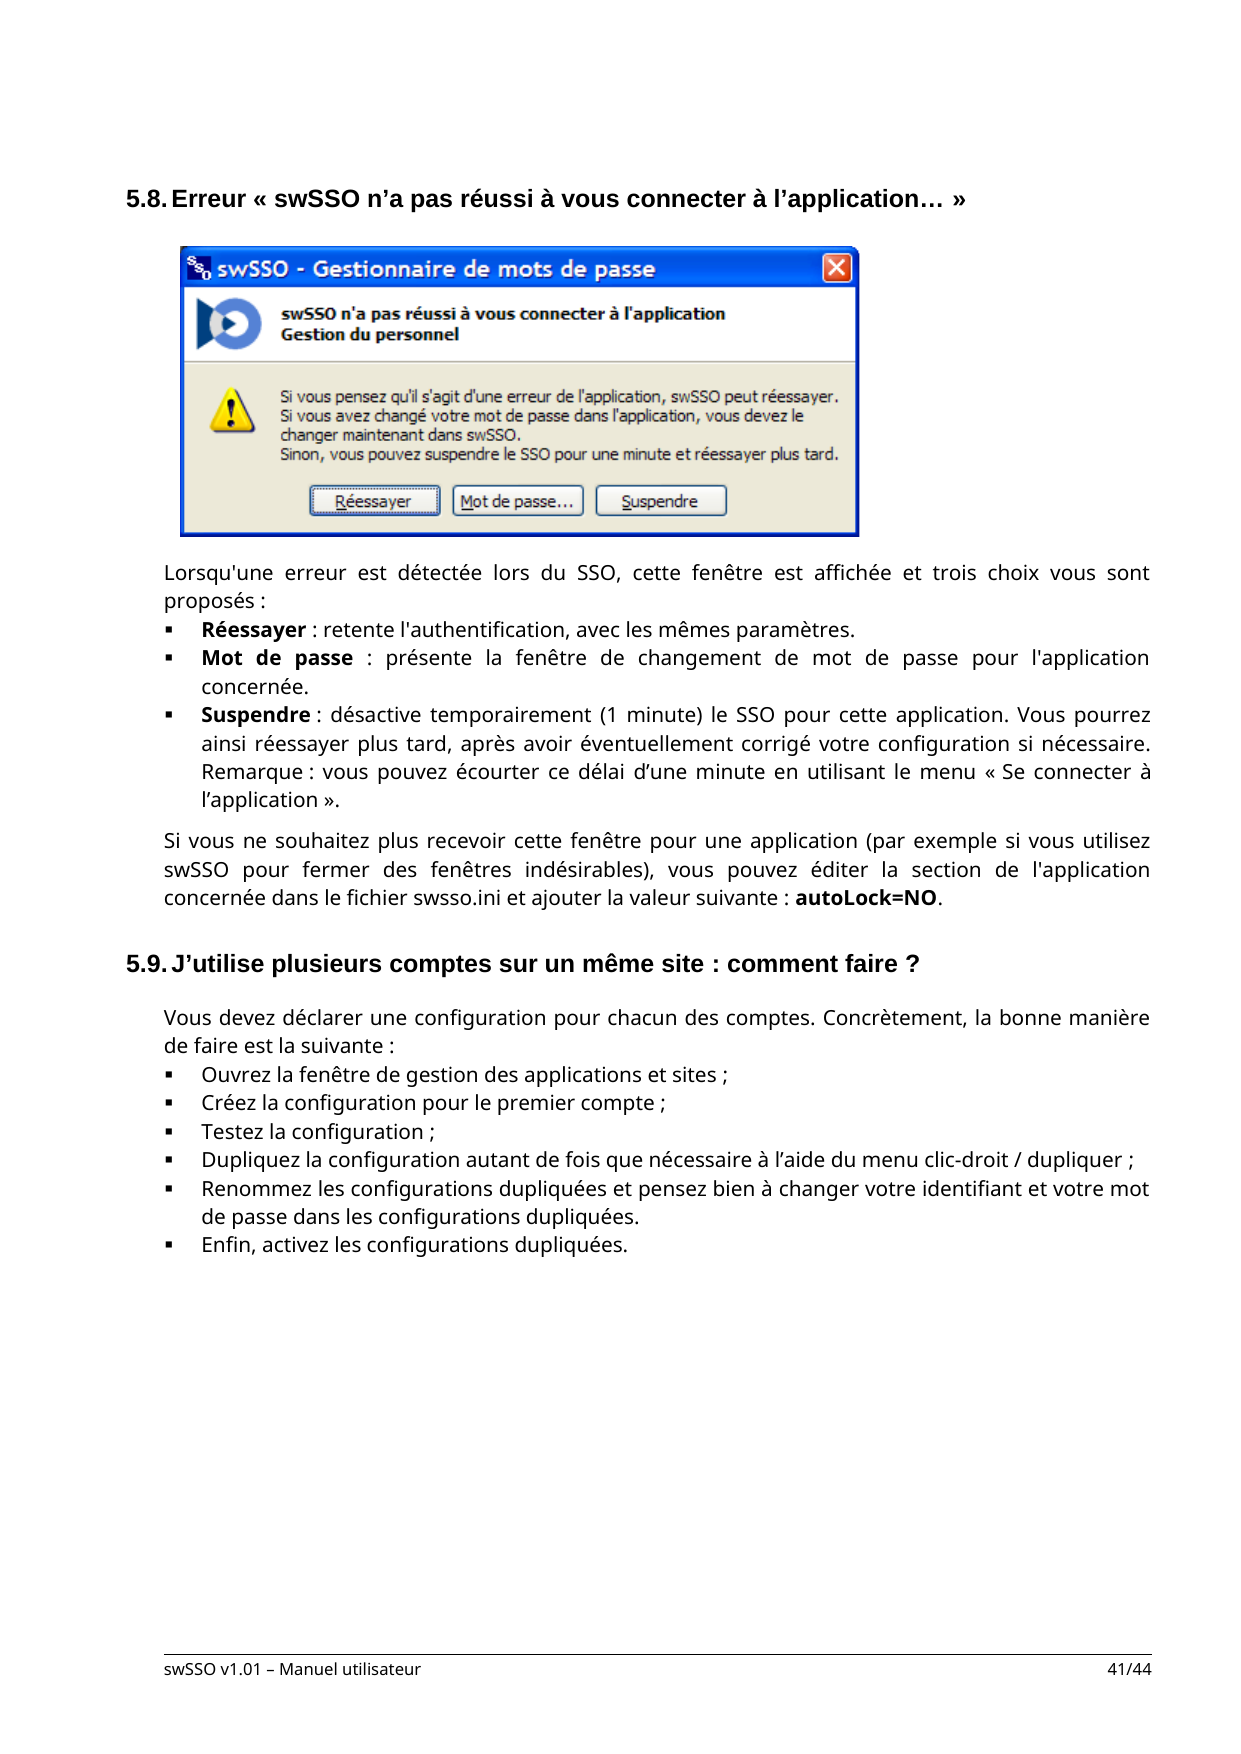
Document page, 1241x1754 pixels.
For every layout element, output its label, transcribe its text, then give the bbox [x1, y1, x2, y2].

subtitle Erreur « swSSO n’a pas réussi à vous connecter à l’application… » [126, 184, 1152, 213]
list Mot de passe : présente la fenêtre de changement de mot de passe pour l'application concernée. [164, 643, 1152, 700]
list Créez la configuration pour le premier compte ; [164, 1088, 1152, 1117]
list Renommez les configurations dupliquées et pensez bien à changer votre identifiant et votre mot de passe dans les configurations dupliquées. [164, 1174, 1152, 1231]
list Testez la configuration ; [164, 1117, 1152, 1145]
text Lorsqu'une erreur est détectée lors du SSO, cette fenêtre est affichée et trois choix vous sont proposés : [164, 558, 1152, 615]
list Dupliquez la configuration autant de fois que nécessaire à l’aide du menu clic-droit / dupliquer ; [164, 1145, 1152, 1174]
text Vous devez déclarer une configuration pour chacun des comptes. Concrètement, la bonne manière de faire est la suivante : [164, 1003, 1152, 1060]
list Enfin, activez les configurations dupliquées. [164, 1231, 1152, 1259]
list Suspendre : désactive temporairement (1 minute) le SSO pour cette application. Vous pourrez ainsi réessayer plus tard, après avoir éventuellement corrigé votre configuration si nécessaire. Remarque : vous pouvez écourter ce délai d’une minute en utilisant le menu « Se connecter à l’application ». [164, 700, 1152, 814]
subtitle J’utilise plusieurs comptes sur un même site : comment faire ? [126, 949, 1152, 978]
picture [180, 246, 860, 537]
list Ouvrez la fenêtre de gestion des applications et sites ; [164, 1060, 1152, 1088]
list Réessayer : retente l'authentification, avec les mêmes paramètres. [164, 615, 1152, 643]
text Si vous ne souhaitez plus recevoir cette fenêtre pour une application (par exemple si vous utilisez swSSO pour fermer des fenêtres indésirables), vous pouvez éditer la section de l'application concernée dans le fichier swsso.ini et ajouter la valeur suivante : autoLock=NO. [164, 827, 1152, 912]
